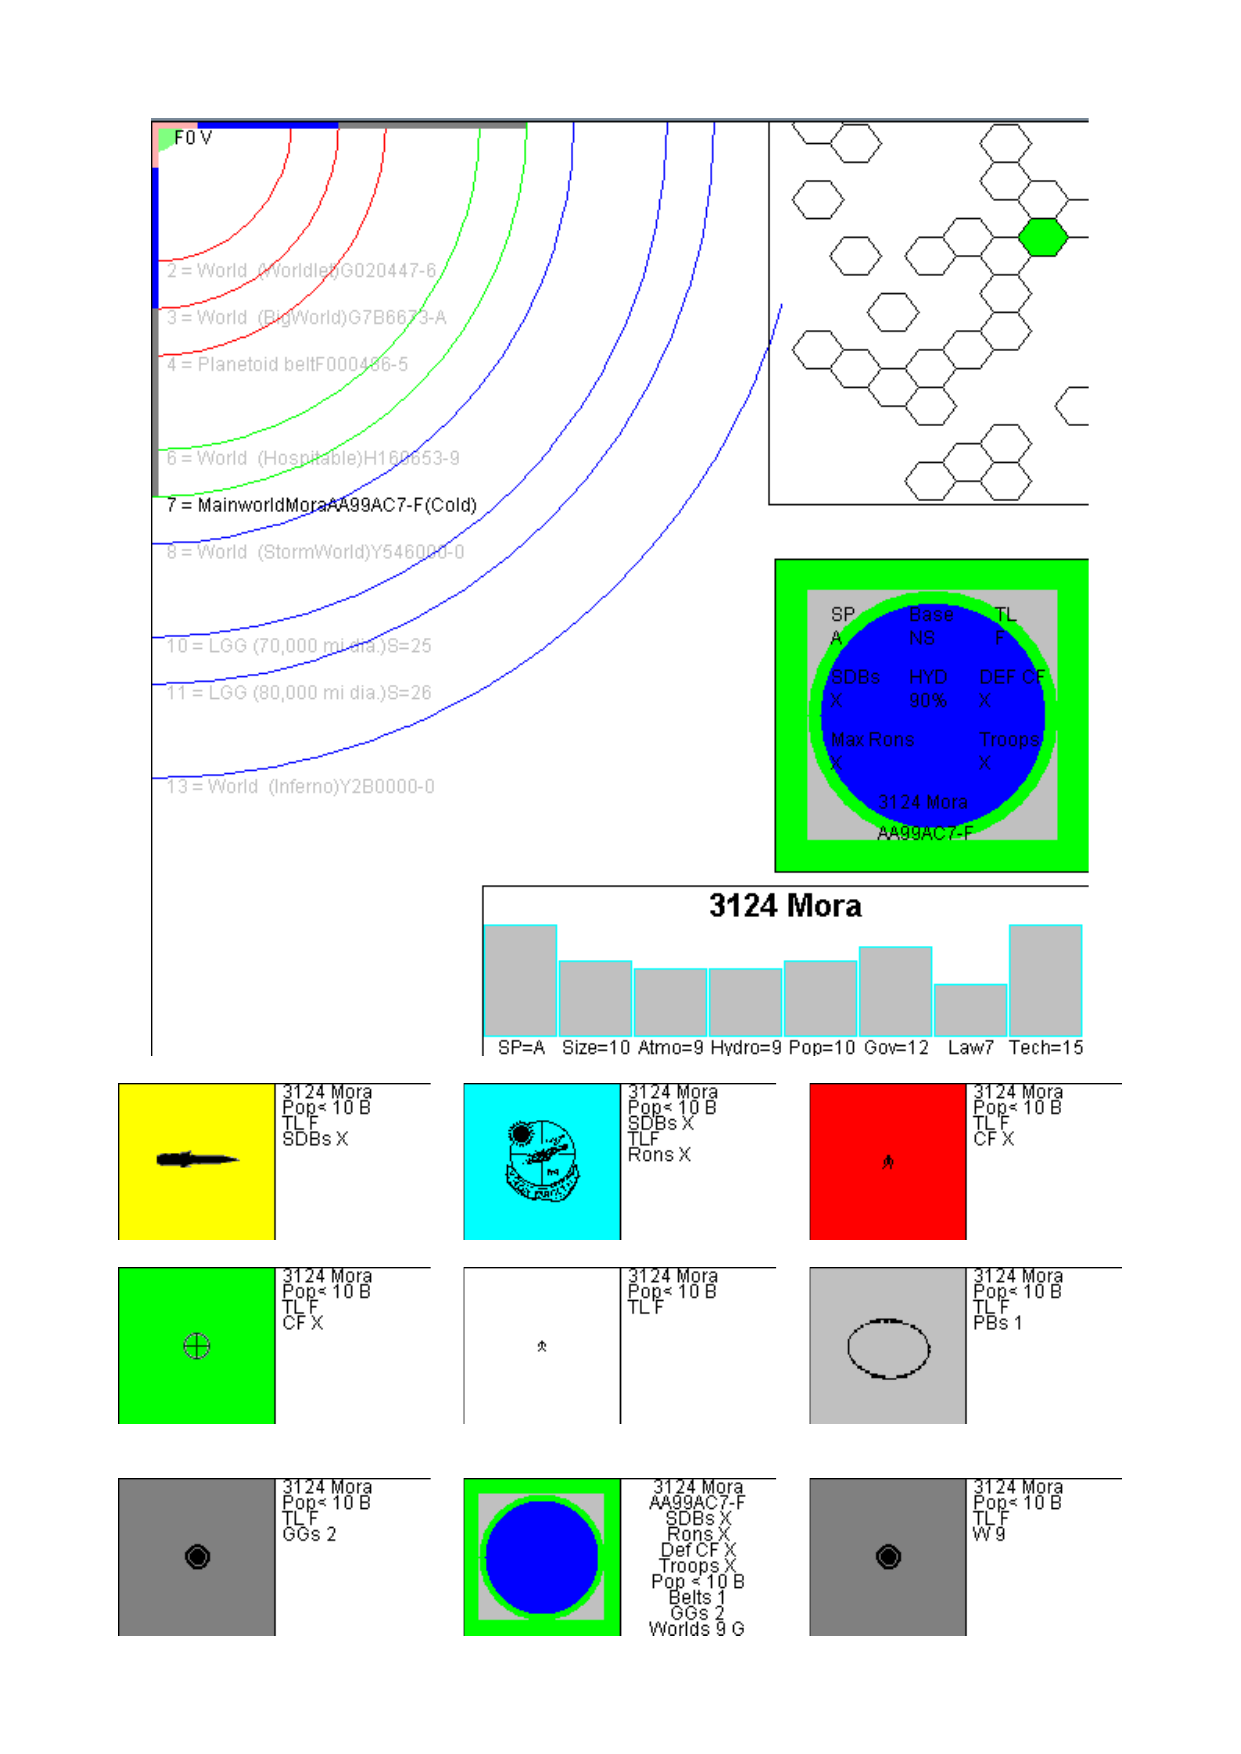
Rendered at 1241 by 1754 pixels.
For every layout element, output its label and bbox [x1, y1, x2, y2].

picture [809, 1267, 1122, 1424]
picture [809, 1083, 1122, 1240]
picture [118, 1267, 431, 1424]
picture [463, 1267, 777, 1424]
picture [151, 118, 1089, 1056]
picture [118, 1478, 431, 1636]
picture [463, 1083, 777, 1240]
picture [809, 1478, 1122, 1636]
picture [463, 1478, 777, 1636]
picture [118, 1083, 431, 1240]
